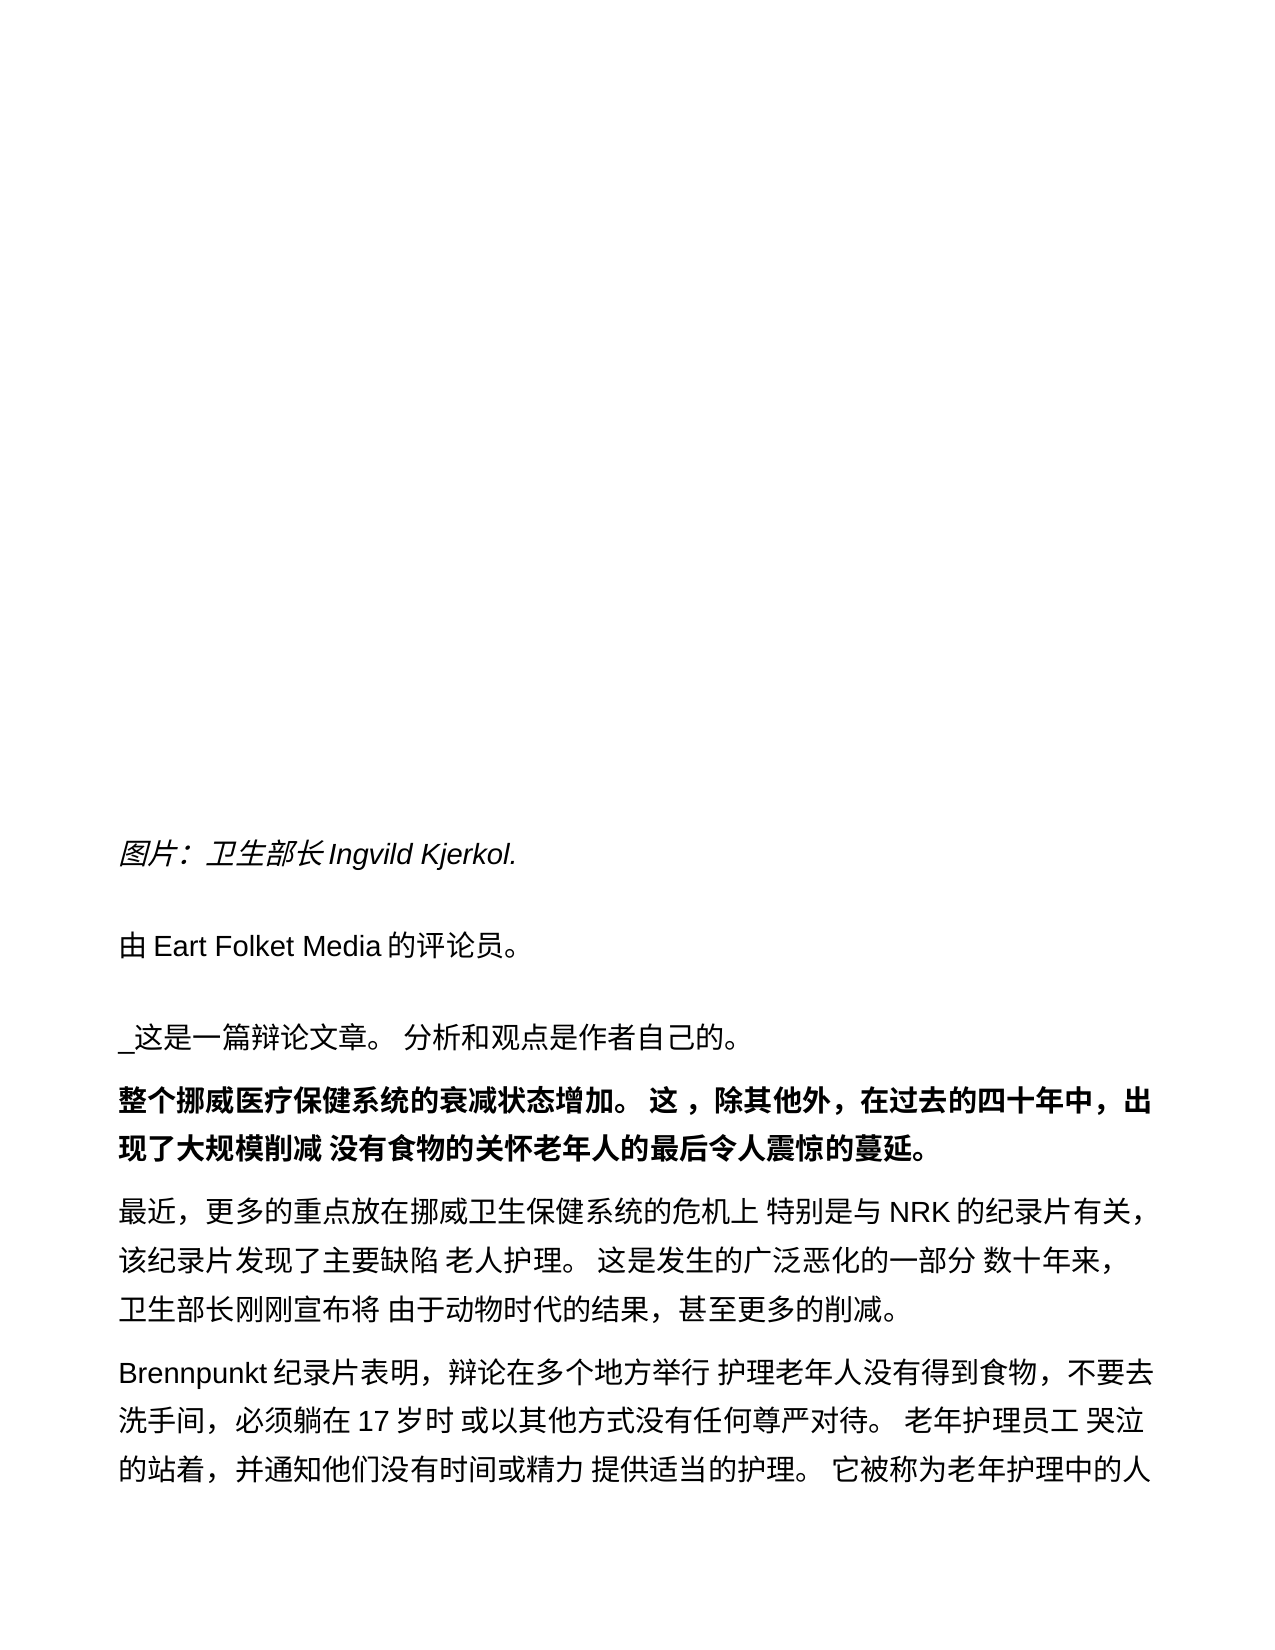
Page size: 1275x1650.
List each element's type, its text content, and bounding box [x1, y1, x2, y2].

text 最近，更多的重点放在挪威卫生保健系统的危机上 特别是与NRK的纪录片有关，该纪录片发现了主要缺陷 老人护理。 这是发生的广泛恶化的一部分 数十年来，卫生部长刚刚宣布将 由于动物时代的结果，甚至更多的削减。 [118, 1189, 1157, 1328]
text 由Eart Folket Media的评论员。 [118, 922, 1157, 964]
text Brennpunkt纪录片表明，辩论在多个地方举行 护理老年人没有得到食物，不要去洗手间，必须躺在17岁时 或以其他方式没有任何尊严对待。 老年护理员工 哭泣的站着，并通知他们没有时间或精力 提供适当的护理。 它被称为老年护理中的人 [118, 1349, 1157, 1488]
text 整个挪威医疗保健系统的衰减状态增加。 这 ，除其他外，在过去的四十年中，出现了大规模削减 没有食物的关怀老年人的最后令人震惊的蔓延。 [118, 1077, 1157, 1168]
text 图片：卫生部长Ingvild Kjerkol. [118, 118, 1157, 873]
text _这是一篇辩论文章。 分析和观点是作者自己的。 [118, 1014, 1157, 1056]
